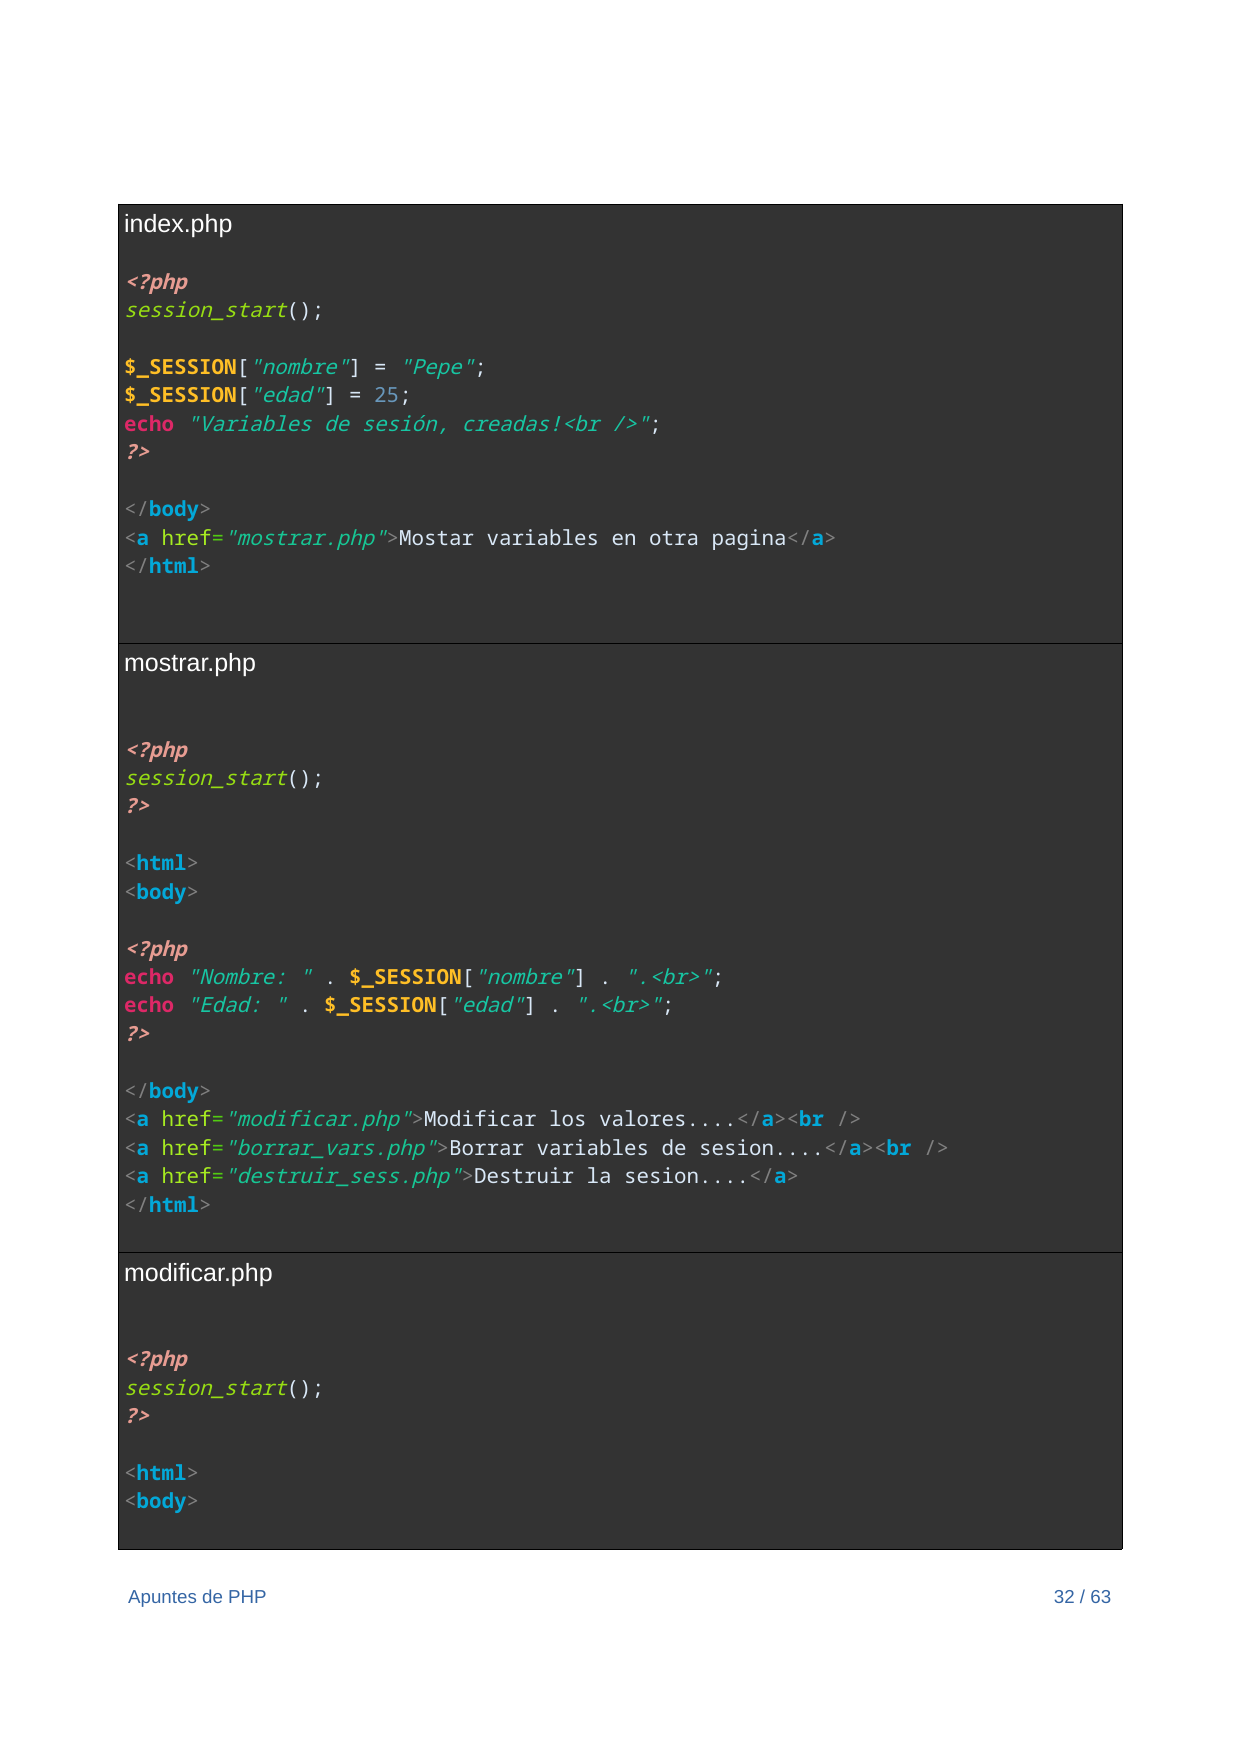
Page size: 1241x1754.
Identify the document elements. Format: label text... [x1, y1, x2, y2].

table_cell mostrar.php <?php session_start(); ?> <html> <body> <?php echo "Nombre: " . $_SESSION["nombre"] . ".<br>"; echo "Edad: " . $_SESSION["edad"] . ".<br>"; ?> </body> <a href="modificar.php">Modificar los valores....</a><br /> <a href="borrar_vars.php">Borrar variables de sesion....</a><br /> <a href="destruir_sess.php">Destruir la sesion....</a> </html> [119, 644, 1122, 1252]
table_cell modificar.php <?php session_start(); ?> <html> <body> [119, 1253, 1122, 1549]
table_header index.php <?php session_start(); $_SESSION["nombre"] = "Pepe"; $_SESSION["edad"] = 25; echo "Variables de sesión, creadas!<br />"; ?> </body> <a href="mostrar.php">Mostar variables en otra pagina</a> </html> [119, 205, 1122, 643]
